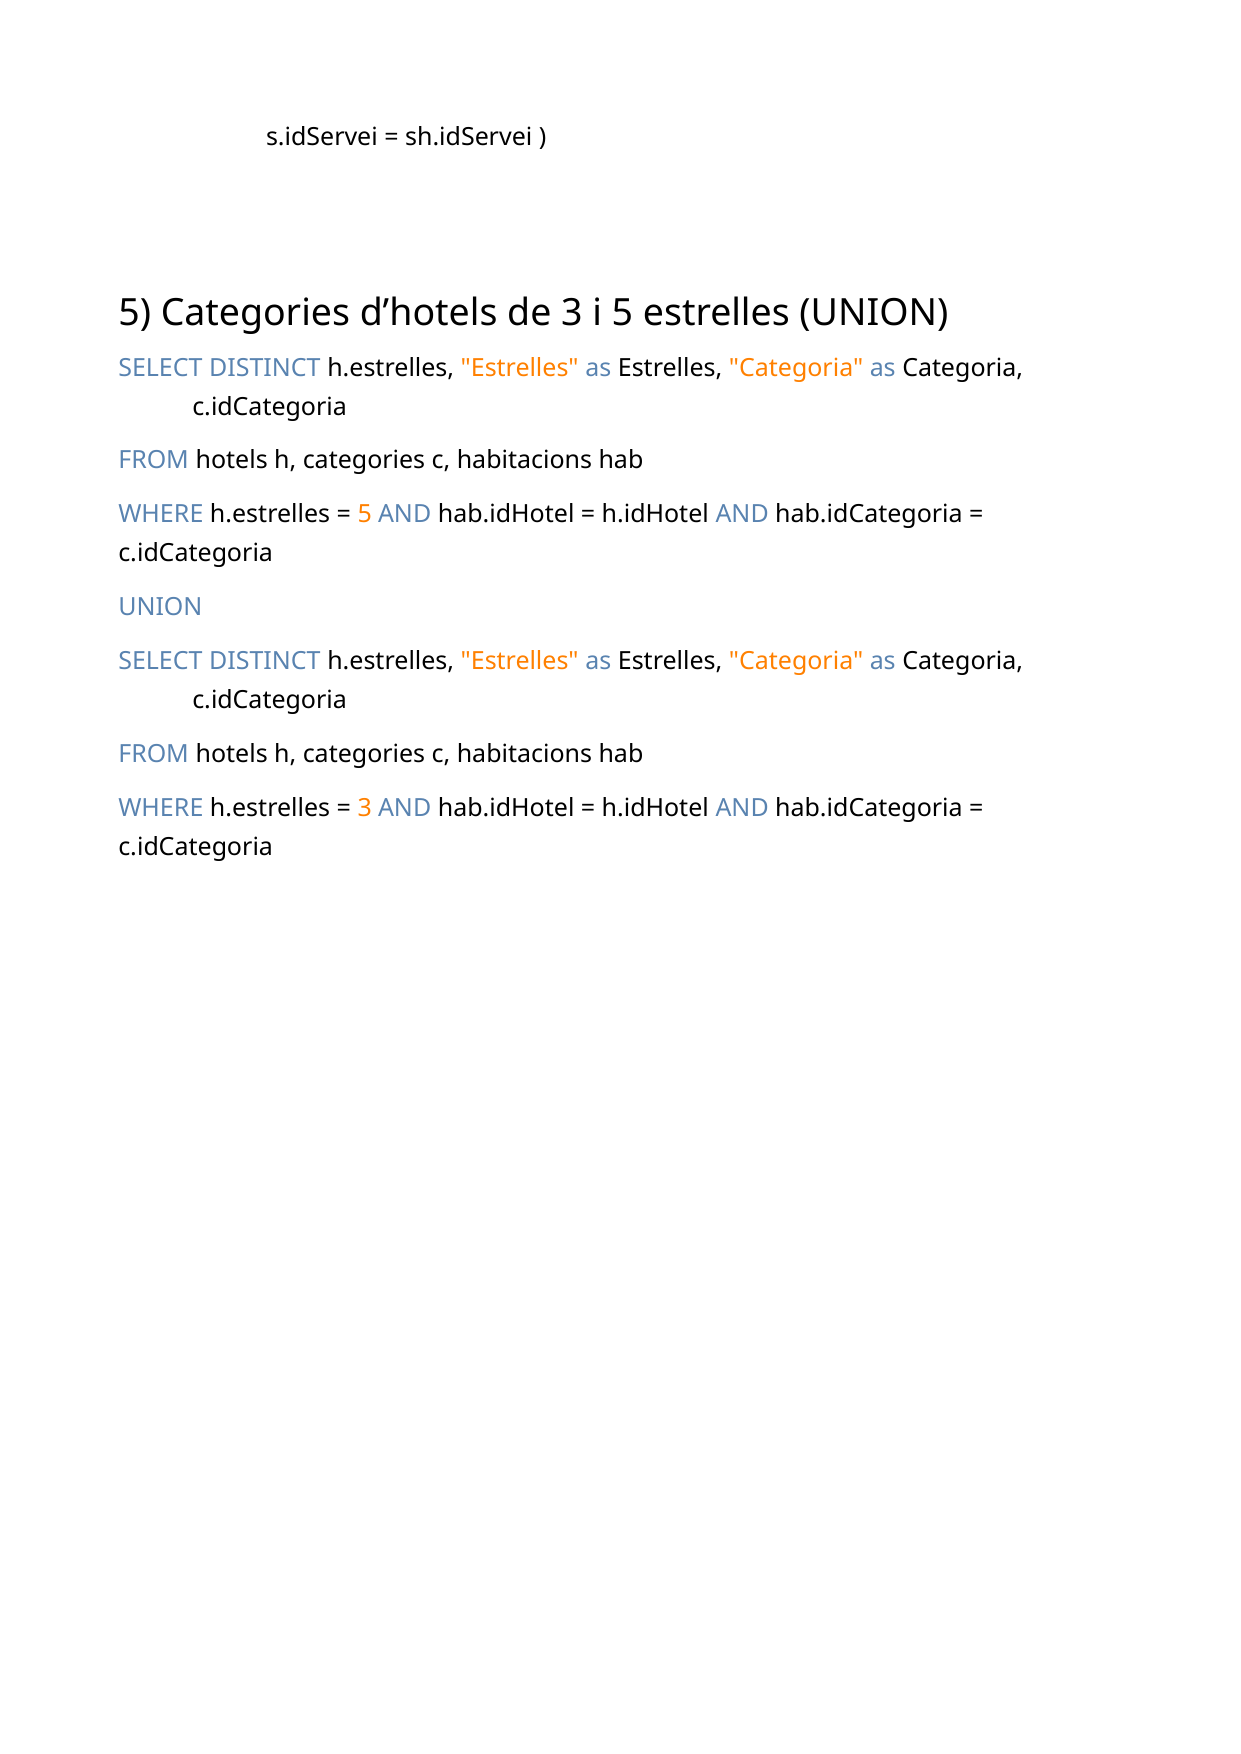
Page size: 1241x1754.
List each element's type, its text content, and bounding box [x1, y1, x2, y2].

text FROM hotels h, categories c, habitacions hab [118, 735, 1122, 769]
text SELECT DISTINCT h.estrelles, "Estrelles" as Estrelles, "Categoria" as Categoria, c.idCategoria [118, 642, 1122, 716]
text WHERE h.estrelles = 3 AND hab.idHotel = h.idHotel AND hab.idCategoria = c.idCategoria [118, 789, 1122, 862]
text s.idServei = sh.idServei ) [118, 118, 1122, 152]
subtitle 5) Categories d’hotels de 3 i 5 estrelles (UNION) [118, 286, 1122, 337]
text SELECT DISTINCT h.estrelles, "Estrelles" as Estrelles, "Categoria" as Categoria, c.idCategoria [118, 349, 1122, 422]
text WHERE h.estrelles = 5 AND hab.idHotel = h.idHotel AND hab.idCategoria = c.idCategoria [118, 496, 1122, 569]
text UNION [118, 589, 1122, 623]
text FROM hotels h, categories c, habitacions hab [118, 442, 1122, 476]
